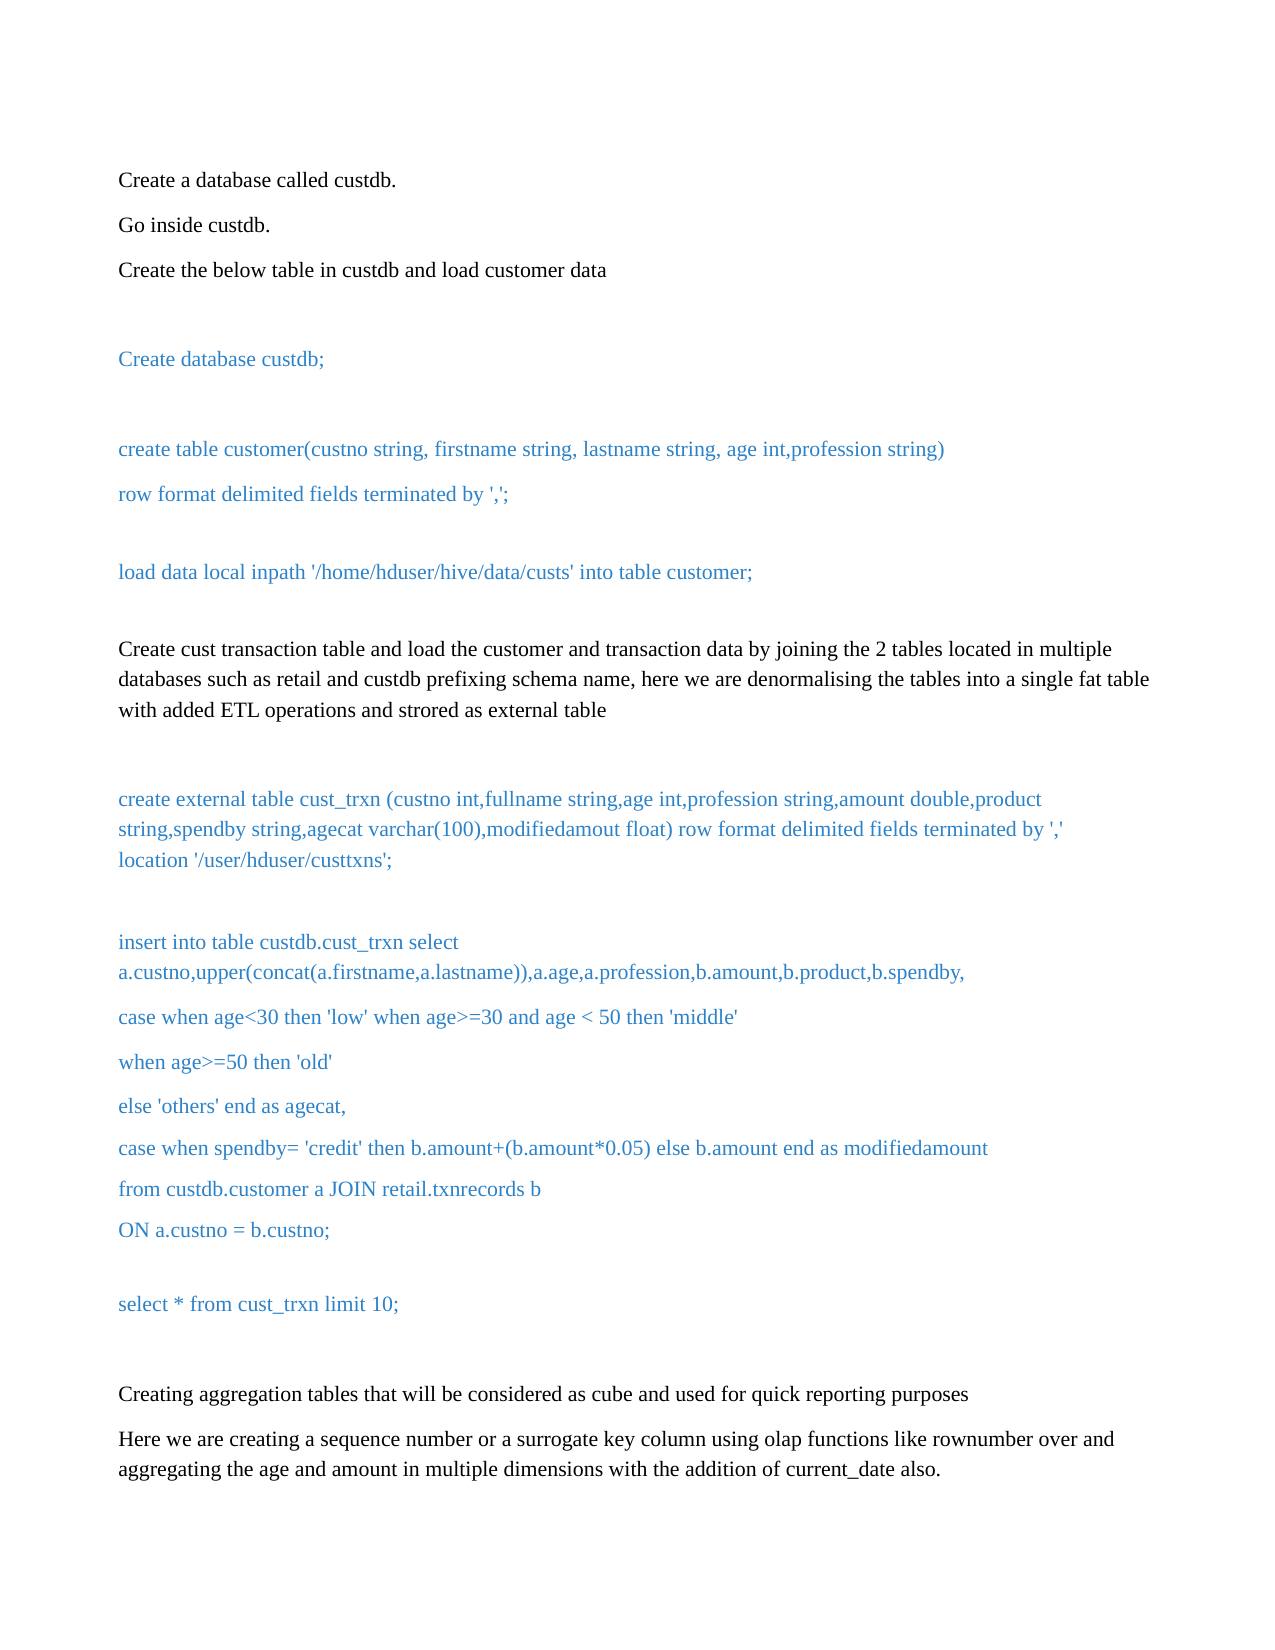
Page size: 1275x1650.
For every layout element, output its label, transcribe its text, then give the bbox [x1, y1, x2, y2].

text Here we are creating a sequence number or a surrogate key column using olap functions like rownumber over and aggregating the age and amount in multiple dimensions with the addition of current_date also. [118, 1426, 1157, 1481]
text Creating aggregation tables that will be considered as cube and used for quick reporting purposes [118, 1381, 1157, 1406]
text Create database custdb; [118, 346, 1157, 372]
text ON a.custno = b.custno; [118, 1217, 1107, 1242]
text create external table cust_trxn (custno int,fullname string,age int,profession string,amount double,product string,spendby string,agecat varchar(100),modifiedamout float) row format delimited fields terminated by ',' location '/user/hduser/custtxns'; [118, 786, 1107, 872]
text create table customer(custno string, firstname string, lastname string, age int,profession string) [118, 436, 1056, 461]
text Create cust transaction table and load the customer and transaction data by joining the 2 tables located in multiple databases such as retail and custdb prefixing schema name, here we are denormalising the tables into a single fat table with added ETL operations and strored as external table [118, 636, 1157, 722]
text from custdb.customer a JOIN retail.txnrecords b [118, 1176, 1107, 1201]
text else 'others' end as agecat, [118, 1093, 1107, 1119]
text select * from cust_trxn limit 10; [118, 1291, 1157, 1316]
text Go inside custdb. [118, 212, 1157, 237]
text load data local inpath '/home/hduser/hive/data/custs' into table customer; [118, 559, 1157, 584]
text Create a database called custdb. [118, 167, 1157, 192]
text when age>=50 then 'old' [118, 1049, 610, 1074]
text row format delimited fields terminated by ','; [118, 481, 1056, 506]
text case when spendby= 'credit' then b.amount+(b.amount*0.05) else b.amount end as modifiedamount [118, 1134, 1107, 1160]
text Create the below table in custdb and load customer data [118, 257, 1157, 282]
text case when age<30 then 'low' when age>=30 and age < 50 then 'middle' [118, 1004, 1134, 1029]
text insert into table custdb.cust_trxn select a.custno,upper(concat(a.firstname,a.lastname)),a.age,a.profession,b.amount,b.product,b.spendby, [118, 929, 1134, 984]
